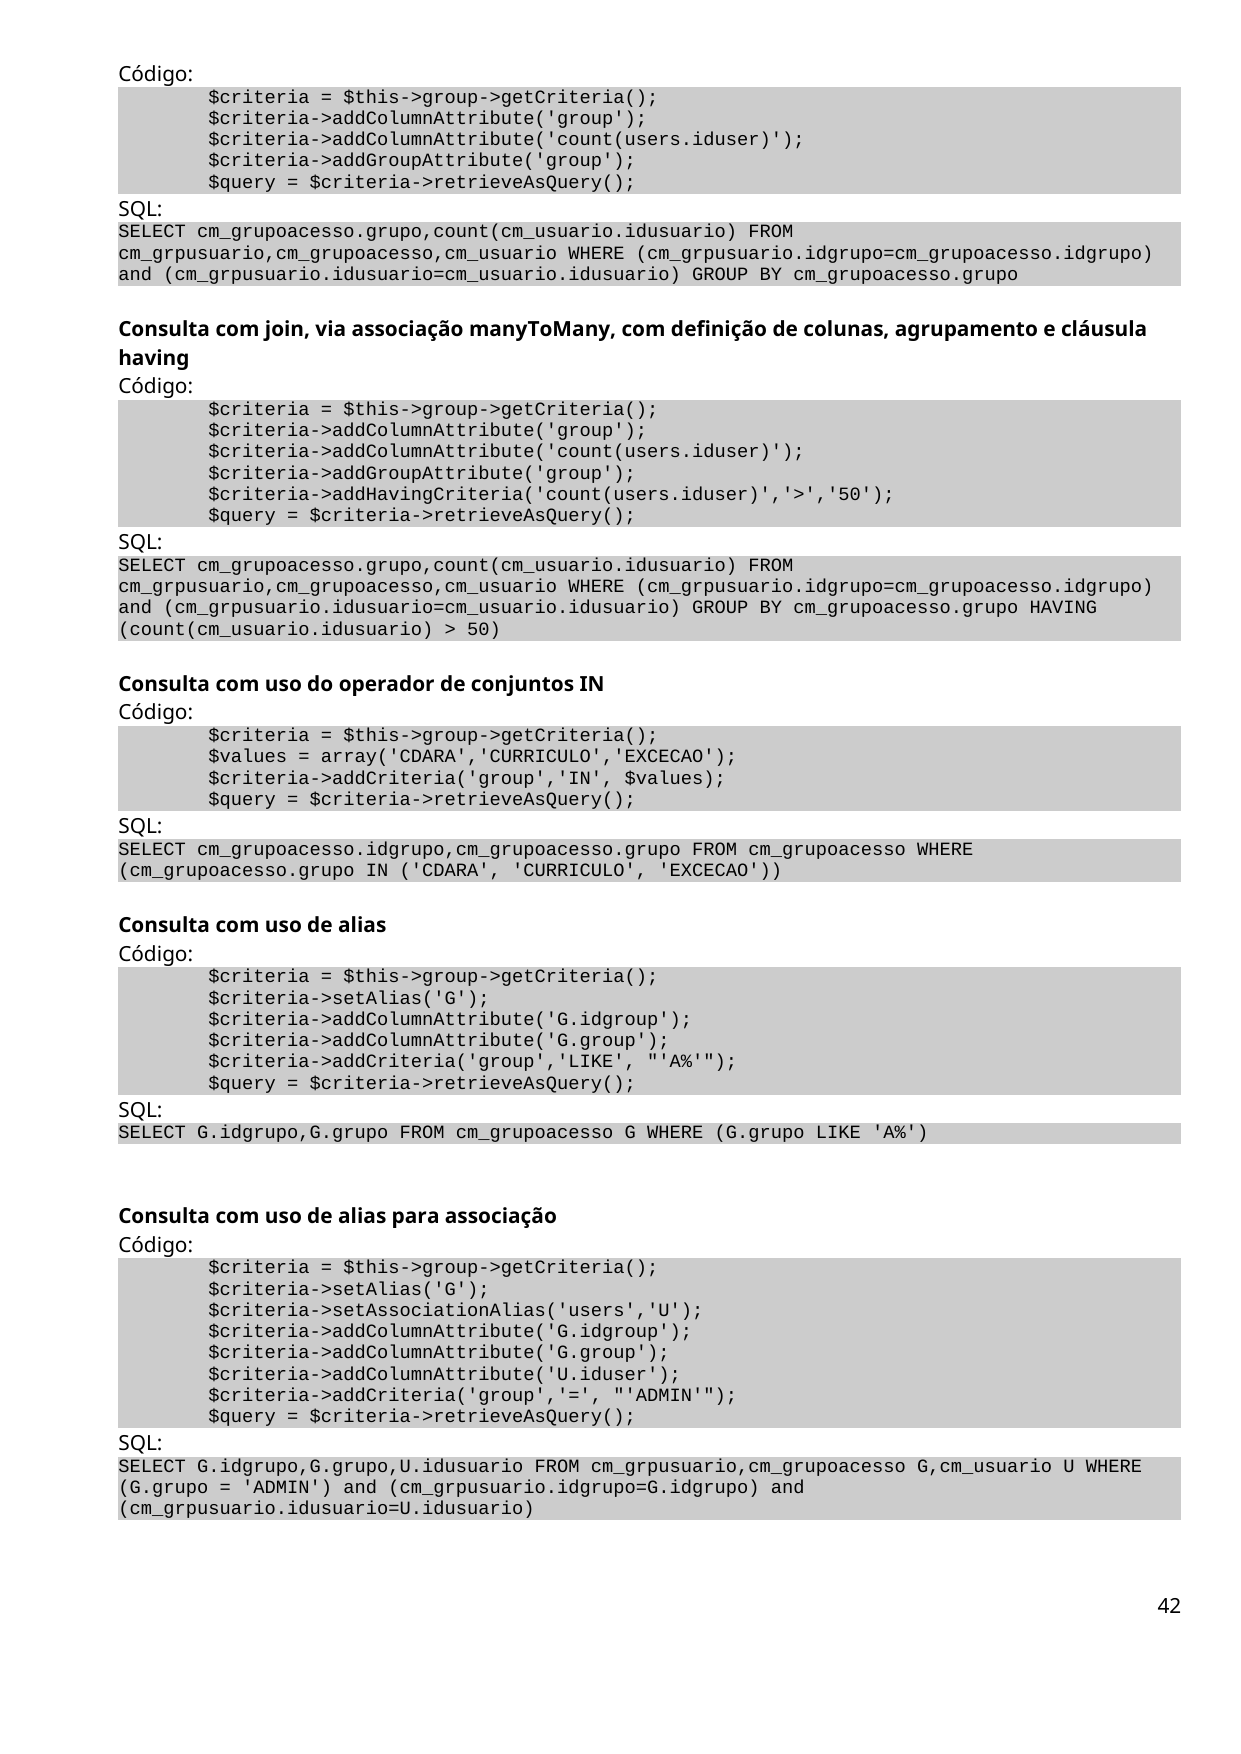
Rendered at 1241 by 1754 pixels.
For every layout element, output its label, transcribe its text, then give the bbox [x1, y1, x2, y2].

text $query = $criteria->retrieveAsQuery(); [118, 790, 1181, 811]
text SELECT cm_grupoacesso.grupo,count(cm_usuario.idusuario) FROM cm_grpusuario,cm_grupoacesso,cm_usuario WHERE (cm_grpusuario.idgrupo=cm_grupoacesso.idgrupo) and (cm_grpusuario.idusuario=cm_usuario.idusuario) GROUP BY cm_grupoacesso.grupo [118, 222, 1181, 286]
text $criteria->addColumnAttribute('G.idgroup'); [118, 1322, 1181, 1343]
text $criteria = $this->group->getCriteria(); [118, 87, 1181, 109]
text $criteria->addGroupAttribute('group'); [118, 463, 1181, 485]
text Consulta com uso de alias para associação [118, 1201, 1181, 1230]
text $criteria->addColumnAttribute('U.iduser'); [118, 1364, 1181, 1386]
text $values = array('CDARA','CURRICULO','EXCECAO'); [118, 747, 1181, 768]
text Código: [118, 697, 1181, 726]
text Código: [118, 1230, 1181, 1258]
text $query = $criteria->retrieveAsQuery(); [118, 1407, 1181, 1428]
text $query = $criteria->retrieveAsQuery(); [118, 506, 1181, 527]
text Consulta com uso de alias [118, 910, 1181, 939]
text Código: [118, 59, 1181, 87]
text SELECT cm_grupoacesso.idgrupo,cm_grupoacesso.grupo FROM cm_grupoacesso WHERE (cm_grupoacesso.grupo IN ('CDARA', 'CURRICULO', 'EXCECAO')) [118, 839, 1181, 882]
text $criteria->addCriteria('group','LIKE', "'A%'"); [118, 1052, 1181, 1073]
text $criteria->addGroupAttribute('group'); [118, 151, 1181, 172]
text Consulta com join, via associação manyToMany, com definição de colunas, agrupamento e cláusula having [118, 314, 1181, 371]
text $criteria->addColumnAttribute('group'); [118, 109, 1181, 130]
text $query = $criteria->retrieveAsQuery(); [118, 1073, 1181, 1095]
text SELECT G.idgrupo,G.grupo FROM cm_grupoacesso G WHERE (G.grupo LIKE 'A%') [118, 1123, 1181, 1144]
text $criteria->setAlias('G'); [118, 988, 1181, 1010]
text $criteria = $this->group->getCriteria(); [118, 726, 1181, 747]
text Consulta com uso do operador de conjuntos IN [118, 669, 1181, 697]
text SQL: [118, 194, 1181, 222]
text $criteria->addCriteria('group','IN', $values); [118, 768, 1181, 790]
text $criteria->addColumnAttribute('G.idgroup'); [118, 1010, 1181, 1031]
text Código: [118, 371, 1181, 400]
text SQL: [118, 811, 1181, 839]
text SQL: [118, 527, 1181, 556]
text $criteria->addColumnAttribute('G.group'); [118, 1343, 1181, 1364]
text $criteria = $this->group->getCriteria(); [118, 1258, 1181, 1279]
text $criteria->addHavingCriteria('count(users.iduser)','>','50'); [118, 485, 1181, 506]
text $criteria->addColumnAttribute('count(users.iduser)'); [118, 442, 1181, 463]
text SQL: [118, 1095, 1181, 1123]
text $criteria->addColumnAttribute('G.group'); [118, 1031, 1181, 1052]
text $criteria = $this->group->getCriteria(); [118, 967, 1181, 988]
text SELECT G.idgrupo,G.grupo,U.idusuario FROM cm_grpusuario,cm_grupoacesso G,cm_usuario U WHERE (G.grupo = 'ADMIN') and (cm_grpusuario.idgrupo=G.idgrupo) and (cm_grpusuario.idusuario=U.idusuario) [118, 1457, 1181, 1520]
text SELECT cm_grupoacesso.grupo,count(cm_usuario.idusuario) FROM cm_grpusuario,cm_grupoacesso,cm_usuario WHERE (cm_grpusuario.idgrupo=cm_grupoacesso.idgrupo) and (cm_grpusuario.idusuario=cm_usuario.idusuario) GROUP BY cm_grupoacesso.grupo HAVING (count(cm_usuario.idusuario) > 50) [118, 556, 1181, 641]
text $criteria->setAssociationAlias('users','U'); [118, 1301, 1181, 1322]
text $criteria->setAlias('G'); [118, 1279, 1181, 1301]
text $criteria->addCriteria('group','=', "'ADMIN'"); [118, 1386, 1181, 1407]
text SQL: [118, 1428, 1181, 1457]
text $criteria->addColumnAttribute('count(users.iduser)'); [118, 130, 1181, 151]
text $criteria = $this->group->getCriteria(); [118, 400, 1181, 421]
text $criteria->addColumnAttribute('group'); [118, 421, 1181, 442]
text $query = $criteria->retrieveAsQuery(); [118, 172, 1181, 194]
text Código: [118, 939, 1181, 967]
